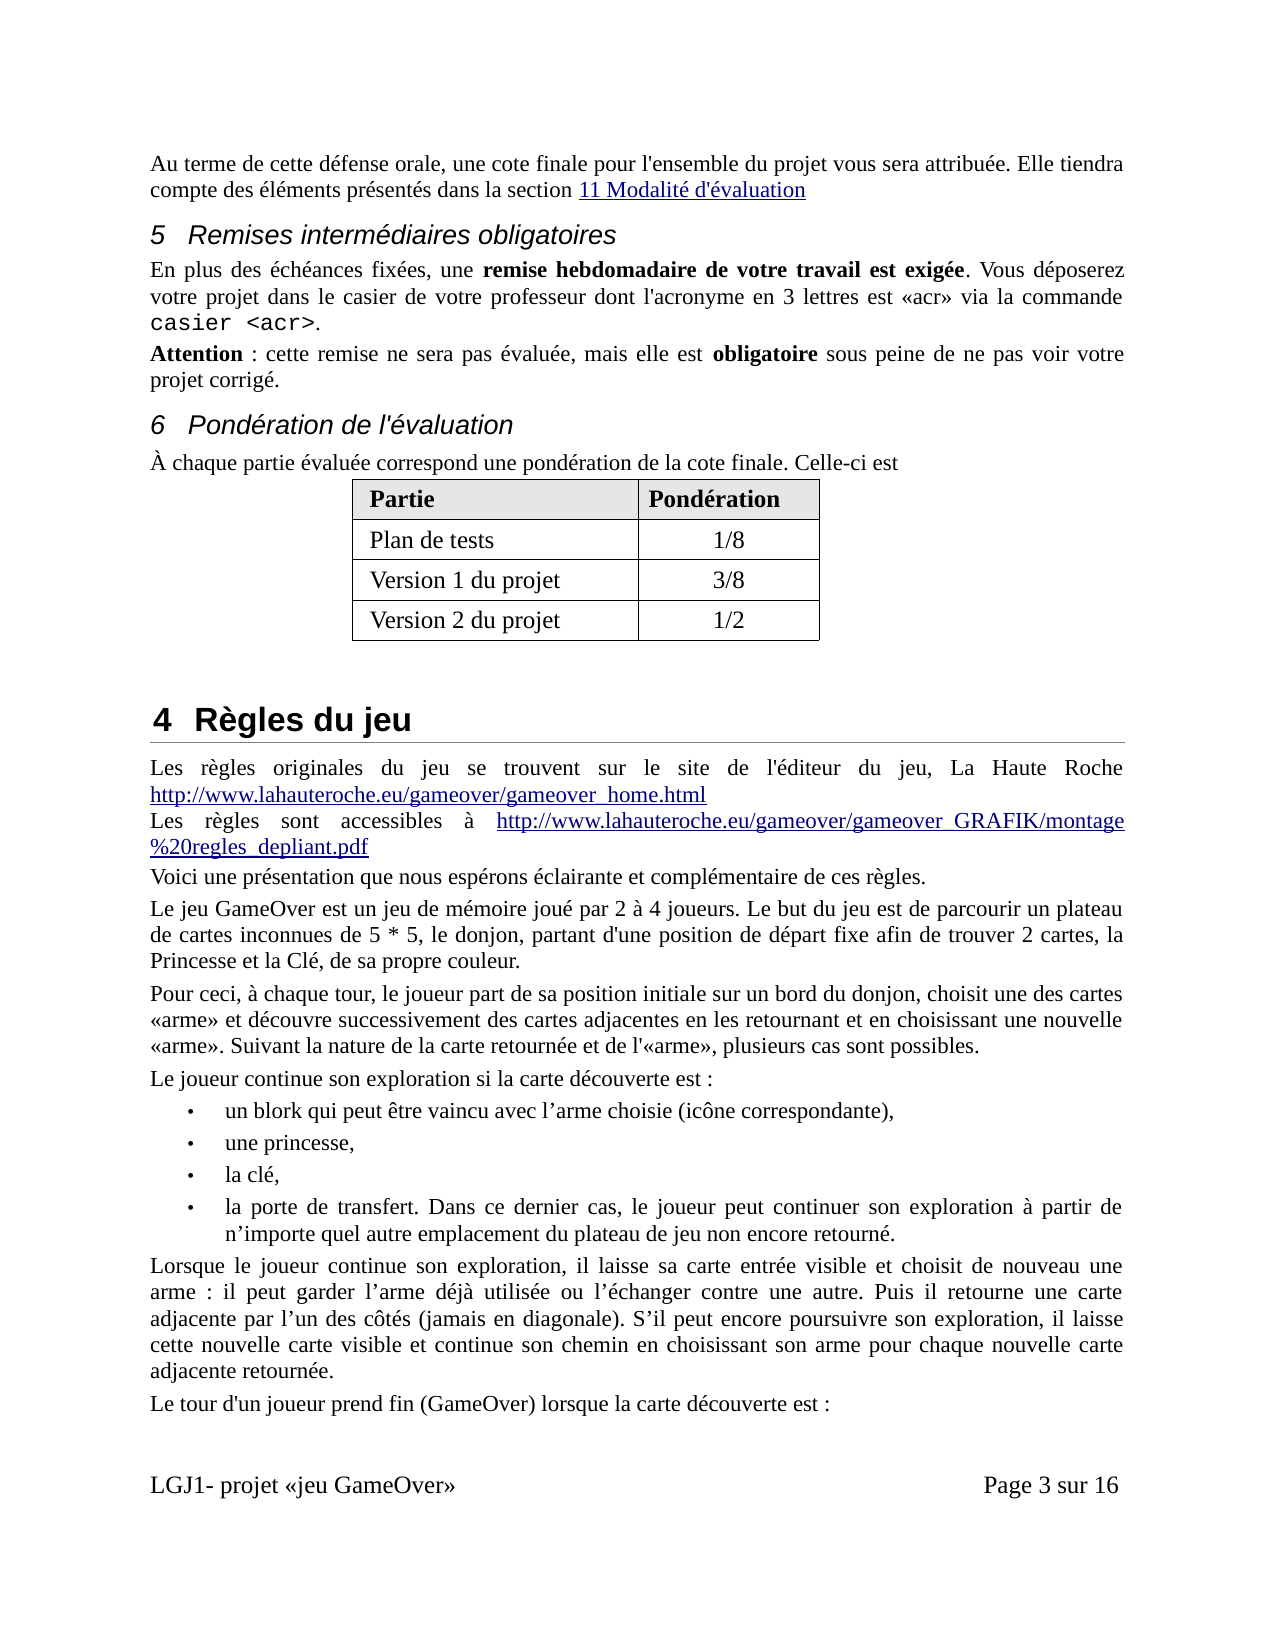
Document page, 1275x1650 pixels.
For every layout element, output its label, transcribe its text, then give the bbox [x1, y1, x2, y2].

text Les règles sont accessibles à http://www.lahauteroche.eu/gameover/gameover_GRAFIK/montage%20regles_depliant.pdf [150, 807, 1125, 860]
subtitle Pondération de l'évaluation [150, 409, 1125, 440]
list une princesse, [187, 1129, 1125, 1155]
text Les règles originales du jeu se trouvent sur le site de l'éditeur du jeu, La Haute Roche http://www.lahauteroche.eu/gameover/gameover_home.html [150, 754, 1125, 807]
text Lorsque le joueur continue son exploration, il laisse sa carte entrée visible et choisit de nouveau une arme : il peut garder l’arme déjà utilisée ou l’échanger contre une autre. Puis il retourne une carte adjacente par l’un des côtés (jamais en diagonale). S’il peut encore poursuivre son exploration, il laisse cette nouvelle carte visible et continue son chemin en choisissant son arme pour chaque nouvelle carte adjacente retournée. [150, 1252, 1125, 1384]
table_header Partie [353, 480, 638, 519]
list un blork qui peut être vaincu avec l’arme choisie (icône correspondante), [187, 1097, 1125, 1123]
text Pour ceci, à chaque tour, le joueur part de sa position initiale sur un bord du donjon, choisit une des cartes «arme» et découvre successivement des cartes adjacentes en les retournant et en choisissant une nouvelle «arme». Suivant la nature de la carte retournée et de l'«arme», plusieurs cas sont possibles. [150, 980, 1125, 1059]
table_cell Version 1 du projet [353, 560, 638, 600]
list la porte de transfert. Dans ce dernier cas, le joueur peut continuer son exploration à partir de n’importe quel autre emplacement du plateau de jeu non encore retourné. [187, 1193, 1125, 1246]
table_header Pondération [639, 480, 819, 519]
table_cell 1/8 [639, 520, 819, 559]
text Voici une présentation que nous espérons éclairante et complémentaire de ces règles. [150, 863, 1125, 889]
text À chaque partie évaluée correspond une pondération de la cote finale. Celle-ci est [150, 449, 1125, 476]
text Attention : cette remise ne sera pas évaluée, mais elle est obligatoire sous peine de ne pas voir votre projet corrigé. [150, 340, 1125, 393]
subtitle Remises intermédiaires obligatoires [150, 219, 1125, 250]
text Au terme de cette défense orale, une cote finale pour l'ensemble du projet vous sera attribuée. Elle tiendra compte des éléments présentés dans la section 11 Modalité d'évaluation [150, 150, 1125, 203]
text En plus des échéances fixées, une remise hebdomadaire de votre travail est exigée. Vous déposerez votre projet dans le casier de votre professeur dont l'acronyme en 3 lettres est «acr» via la commande casier <acr>. [150, 256, 1125, 337]
text Le jeu GameOver est un jeu de mémoire joué par 2 à 4 joueurs. Le but du jeu est de parcourir un plateau de cartes inconnues de 5 * 5, le donjon, partant d'une position de départ fixe afin de trouver 2 cartes, la Princesse et la Clé, de sa propre couleur. [150, 895, 1125, 974]
table_cell 3/8 [639, 560, 819, 600]
table_cell Version 2 du projet [353, 601, 638, 640]
list la clé, [187, 1161, 1125, 1188]
text Le joueur continue son exploration si la carte découverte est : [150, 1065, 1125, 1091]
text Le tour d'un joueur prend fin (GameOver) lorsque la carte découverte est : [150, 1389, 1125, 1416]
table_cell Plan de tests [353, 520, 638, 559]
subtitle Règles du jeu [150, 697, 1125, 742]
table_cell 1/2 [639, 601, 819, 640]
